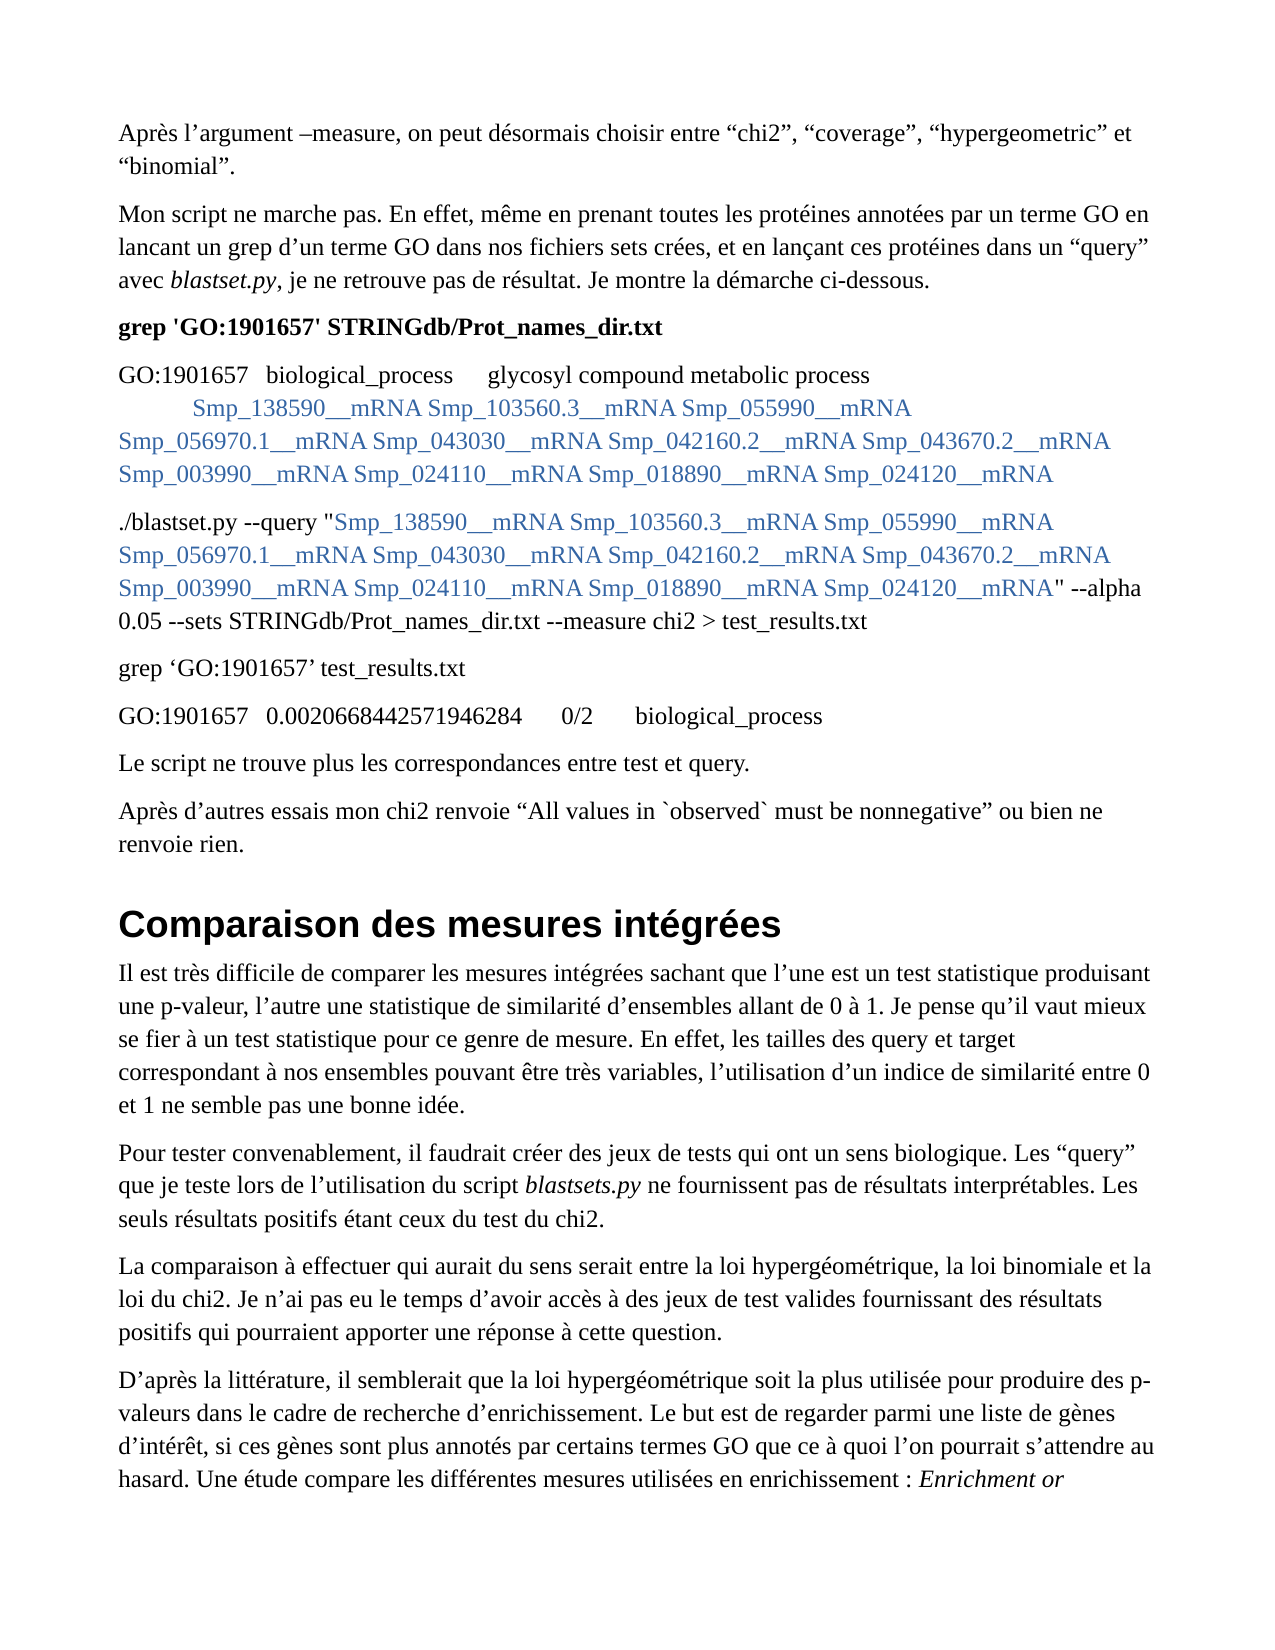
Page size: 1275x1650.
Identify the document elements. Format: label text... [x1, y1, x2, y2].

text Le script ne trouve plus les correspondances entre test et query. [118, 748, 1157, 777]
text grep ‘GO:1901657’ test_results.txt [118, 653, 1157, 682]
text Mon script ne marche pas. En effet, même en prenant toutes les protéines annotées par un terme GO en lancant un grep d’un terme GO dans nos fichiers sets crées, et en lançant ces protéines dans un “query” avec blastset.py, je ne retrouve pas de résultat. Je montre la démarche ci-dessous. [118, 199, 1157, 293]
text D’après la littérature, il semblerait que la loi hypergéométrique soit la plus utilisée pour produire des p-valeurs dans le cadre de recherche d’enrichissement. Le but est de regarder parmi une liste de gènes d’intérêt, si ces gènes sont plus annotés par certains termes GO que ce à quoi l’on pourrait s’attendre au hasard. Une étude compare les différentes mesures utilisées en enrichissement : Enrichment or [118, 1365, 1157, 1493]
text grep 'GO:1901657' STRINGdb/Prot_names_dir.txt [118, 312, 1157, 341]
text ./blastset.py --query "Smp_138590__mRNA Smp_103560.3__mRNA Smp_055990__mRNA Smp_056970.1__mRNA Smp_043030__mRNA Smp_042160.2__mRNA Smp_043670.2__mRNA Smp_003990__mRNA Smp_024110__mRNA Smp_018890__mRNA Smp_024120__mRNA" --alpha 0.05 --sets STRINGdb/Prot_names_dir.txt --measure chi2 > test_results.txt [118, 507, 1157, 634]
text Après d’autres essais mon chi2 renvoie “All values in `observed` must be nonnegative” ou bien ne renvoie rien. [118, 796, 1157, 858]
text GO:1901657 biological_process glycosyl compound metabolic process Smp_138590__mRNA Smp_103560.3__mRNA Smp_055990__mRNA Smp_056970.1__mRNA Smp_043030__mRNA Smp_042160.2__mRNA Smp_043670.2__mRNA Smp_003990__mRNA Smp_024110__mRNA Smp_018890__mRNA Smp_024120__mRNA [118, 360, 1157, 488]
text GO:1901657 0.0020668442571946284 0/2 biological_process [118, 701, 1157, 730]
text Pour tester convenablement, il faudrait créer des jeux de tests qui ont un sens biologique. Les “query” que je teste lors de l’utilisation du script blastsets.py ne fournissent pas de résultats interprétables. Les seuls résultats positifs étant ceux du test du chi2. [118, 1138, 1157, 1232]
text La comparaison à effectuer qui aurait du sens serait entre la loi hypergéométrique, la loi binomiale et la loi du chi2. Je n’ai pas eu le temps d’avoir accès à des jeux de test valides fournissant des résultats positifs qui pourraient apporter une réponse à cette question. [118, 1251, 1157, 1346]
text Il est très difficile de comparer les mesures intégrées sachant que l’une est un test statistique produisant une p-valeur, l’autre une statistique de similarité d’ensembles allant de 0 à 1. Je pense qu’il vaut mieux se fier à un test statistique pour ce genre de mesure. En effet, les tailles des query et target correspondant à nos ensembles pouvant être très variables, l’utilisation d’un indice de similarité entre 0 et 1 ne semble pas une bonne idée. [118, 958, 1157, 1119]
subtitle Comparaison des mesures intégrées [118, 902, 1157, 945]
text Après l’argument –measure, on peut désormais choisir entre “chi2”, “coverage”, “hypergeometric” et “binomial”. [118, 118, 1157, 180]
